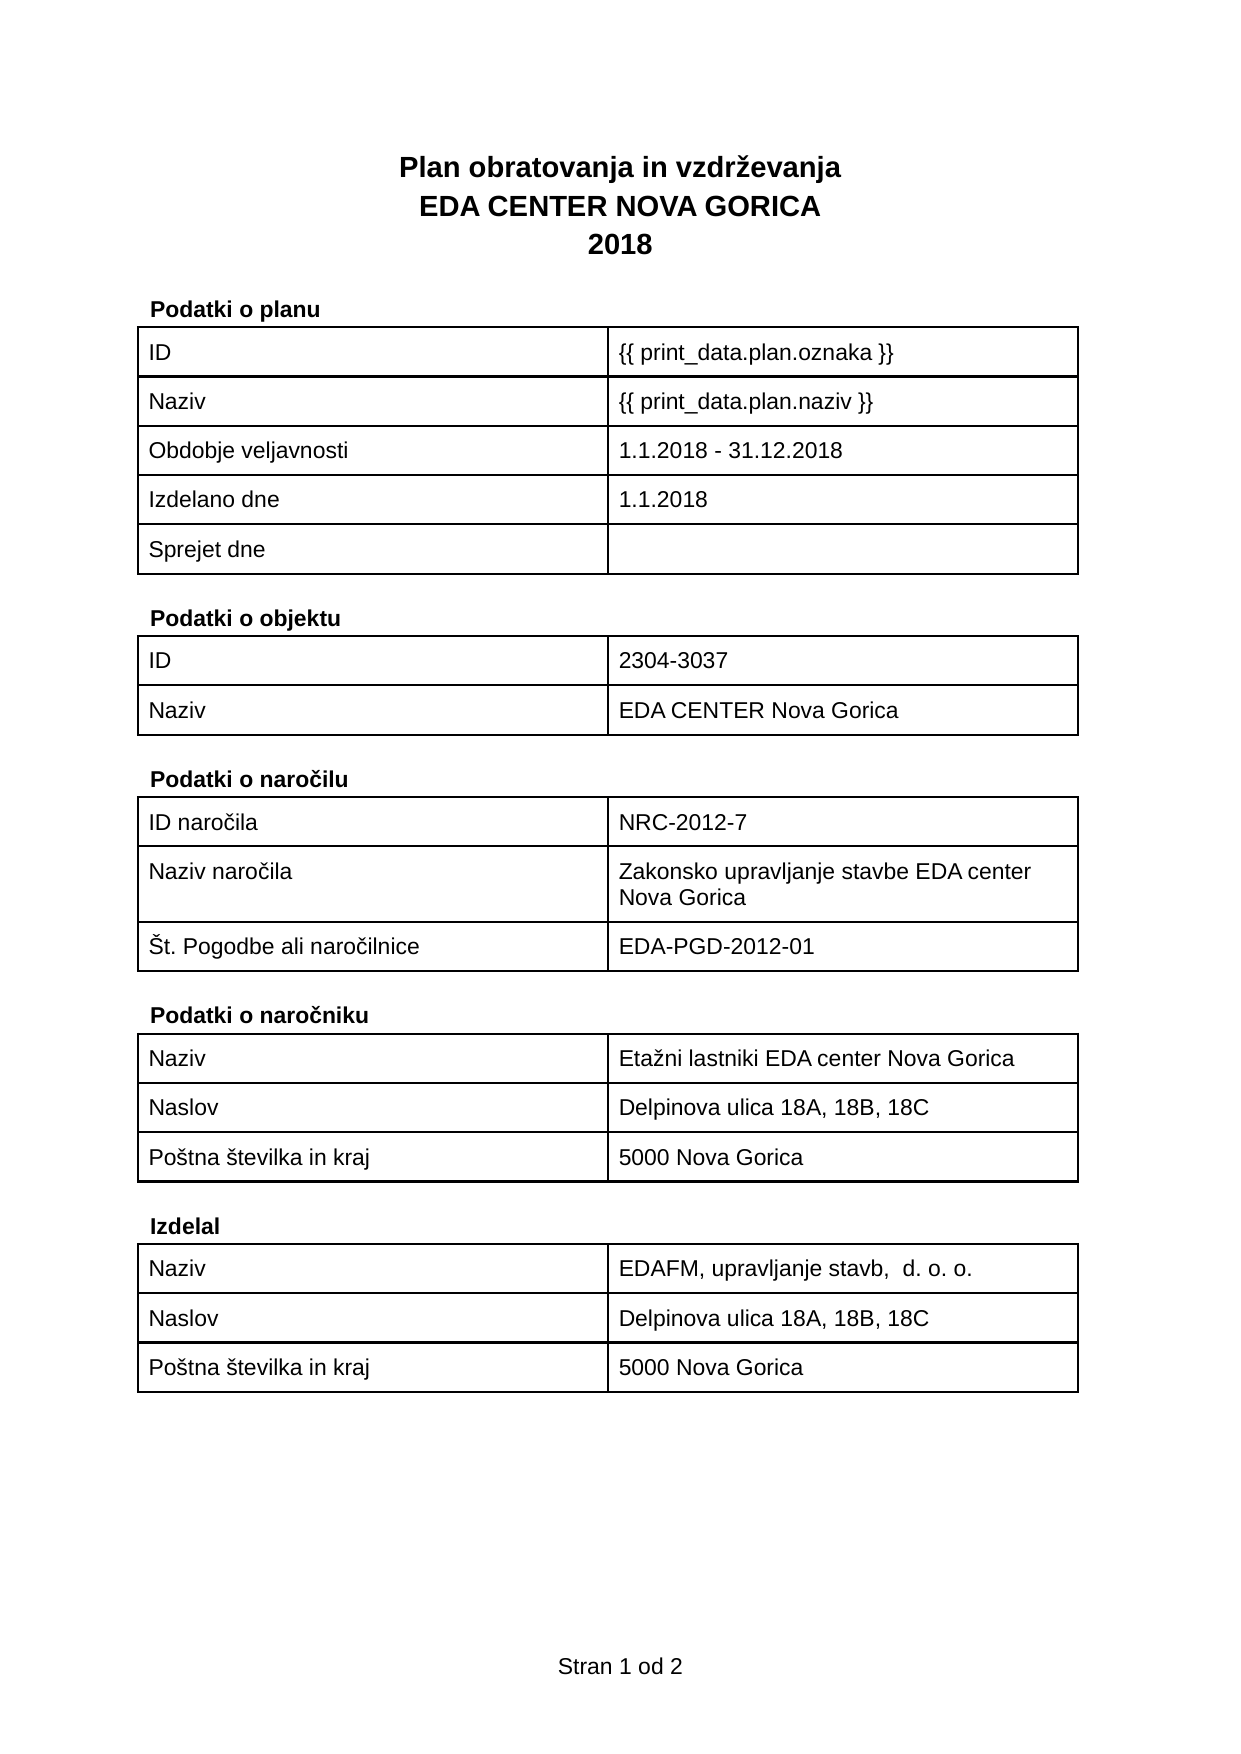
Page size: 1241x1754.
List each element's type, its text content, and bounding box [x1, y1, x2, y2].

table_cell 5000 Nova Gorica [609, 1344, 1077, 1391]
table_cell Poštna številka in kraj [139, 1133, 607, 1180]
table_header Naziv [139, 1245, 607, 1292]
table_cell 1.1.2018 [609, 476, 1077, 523]
table_cell Delpinova ulica 18A, 18B, 18C [609, 1294, 1077, 1341]
text Podatki o planu [150, 296, 1090, 322]
table_cell Zakonsko upravljanje stavbe EDA center Nova Gorica [609, 847, 1077, 921]
table_cell Delpinova ulica 18A, 18B, 18C [609, 1084, 1077, 1131]
text Izdelal [150, 1213, 1090, 1239]
table_cell [609, 525, 1077, 572]
table_cell Naslov [139, 1084, 607, 1131]
table_cell Obdobje veljavnosti [139, 427, 607, 474]
text Plan obratovanja in vzdrževanja [150, 150, 1090, 183]
text Podatki o naročniku [150, 1002, 1090, 1029]
table_header Naziv [139, 1035, 607, 1082]
table_header ID [139, 328, 607, 375]
table_header ID naročila [139, 798, 607, 845]
text Podatki o objektu [150, 605, 1090, 631]
table_cell Sprejet dne [139, 525, 607, 572]
table_cell {{ print_data.plan.naziv }} [609, 378, 1077, 424]
table_header Etažni lastniki EDA center Nova Gorica [609, 1035, 1077, 1082]
table_header EDAFM, upravljanje stavb, d. o. o. [609, 1245, 1077, 1292]
table_cell Poštna številka in kraj [139, 1344, 607, 1391]
text EDA CENTER NOVA GORICA [150, 188, 1090, 222]
table_cell EDA CENTER Nova Gorica [609, 686, 1077, 733]
table_cell Naziv [139, 686, 607, 733]
table_cell Izdelano dne [139, 476, 607, 523]
table_cell Št. Pogodbe ali naročilnice [139, 923, 607, 970]
table_header 2304-3037 [609, 637, 1077, 684]
text Podatki o naročilu [150, 766, 1090, 792]
table_cell Naslov [139, 1294, 607, 1341]
text 2018 [150, 227, 1090, 261]
table_header ID [139, 637, 607, 684]
table_cell 1.1.2018 - 31.12.2018 [609, 427, 1077, 474]
table_cell Naziv [139, 378, 607, 424]
table_header {{ print_data.plan.oznaka }} [609, 328, 1077, 375]
table_cell EDA-PGD-2012-01 [609, 923, 1077, 970]
table_header NRC-2012-7 [609, 798, 1077, 845]
table_cell Naziv naročila [139, 847, 607, 921]
table_cell 5000 Nova Gorica [609, 1133, 1077, 1180]
